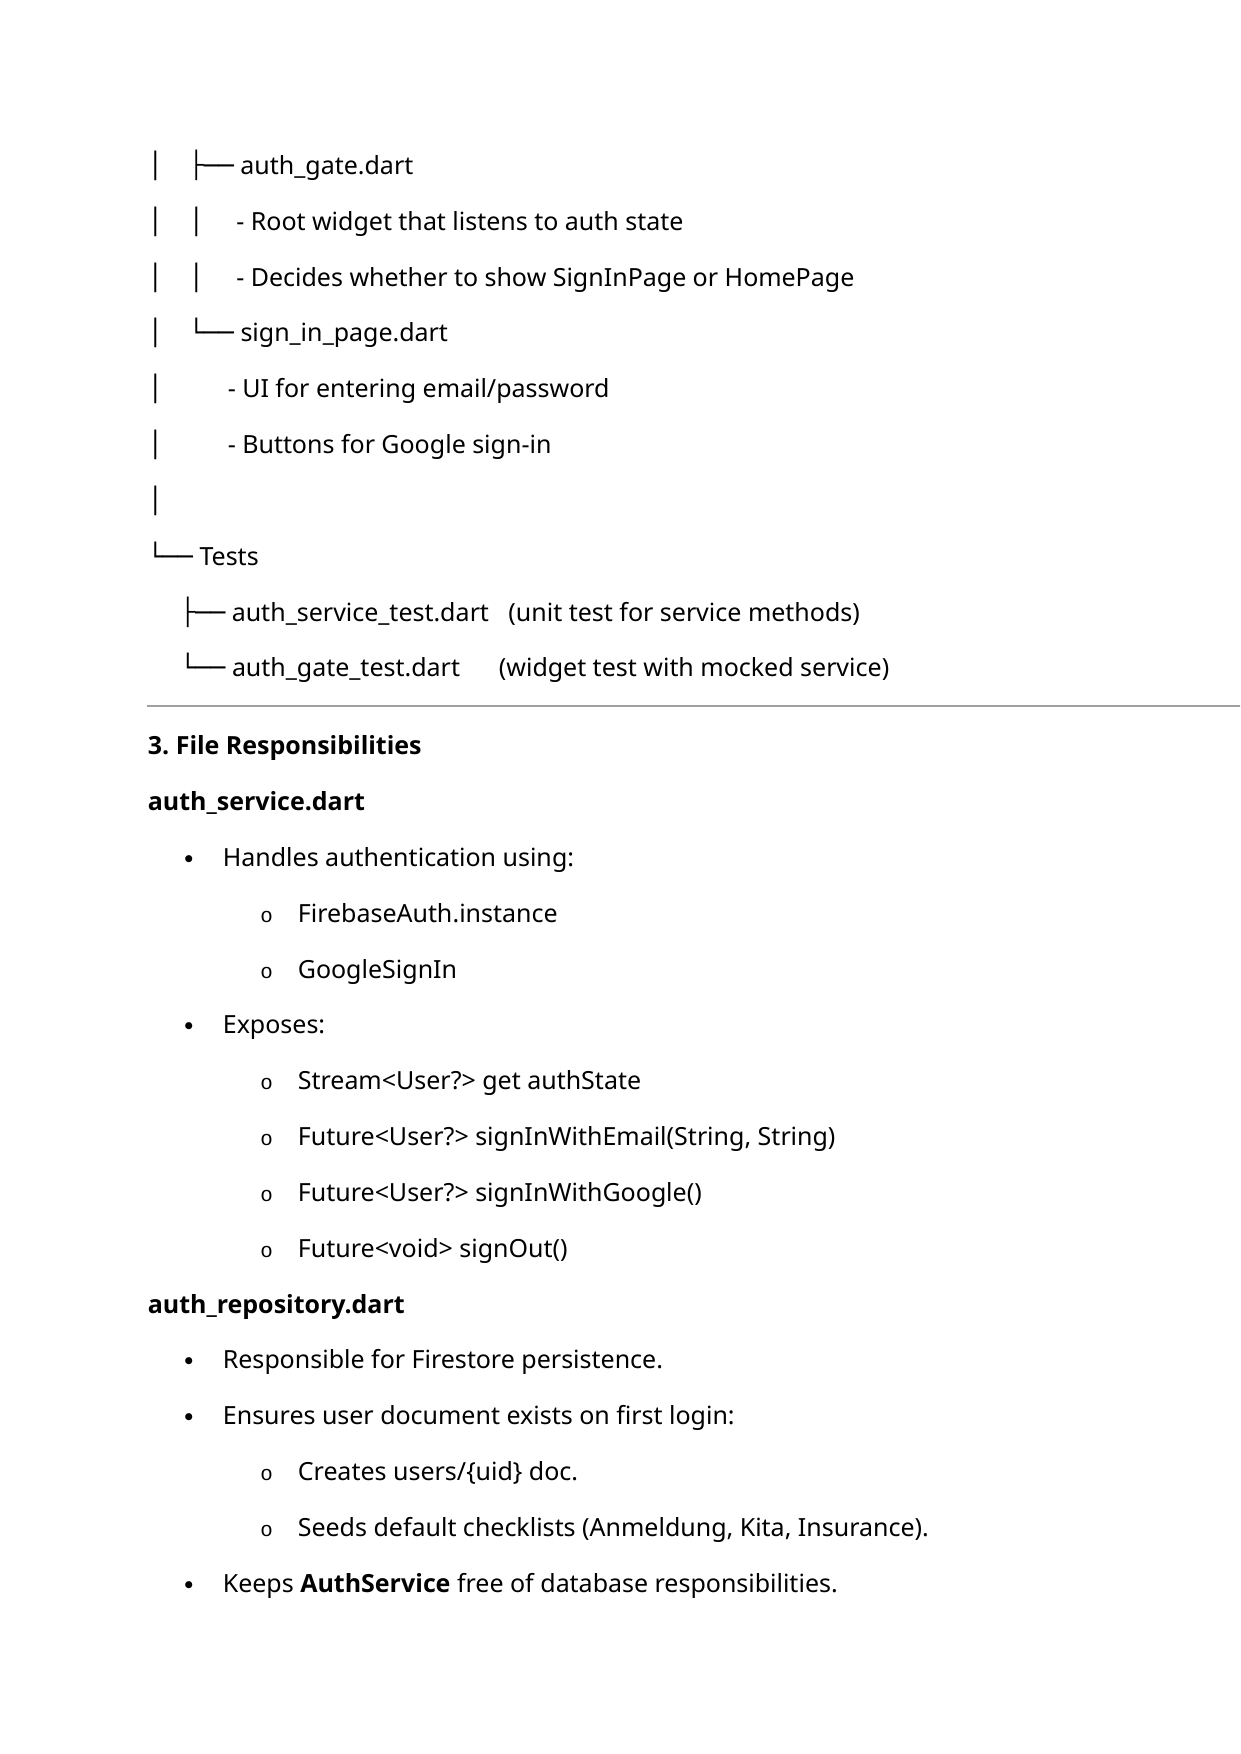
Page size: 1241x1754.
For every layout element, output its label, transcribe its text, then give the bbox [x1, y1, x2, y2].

text ├── auth_service_test.dart (unit test for service methods) [148, 594, 1093, 628]
text │ │ - Decides whether to show SignInPage or HomePage [148, 259, 1093, 293]
list Ensures user document exists on first login: [185, 1398, 1093, 1432]
list Keeps AuthService free of database responsibilities. [185, 1566, 1093, 1599]
list Future<User?> signInWithGoogle() [260, 1175, 1093, 1209]
text │ - Buttons for Google sign-in [148, 427, 1093, 461]
text │ │ - Root widget that listens to auth state [148, 203, 1093, 237]
list Creates users/{uid} doc. [260, 1454, 1093, 1488]
text 3. File Responsibilities [148, 728, 1093, 762]
list Handles authentication using: [185, 840, 1093, 874]
text auth_service.dart [148, 784, 1093, 818]
text auth_repository.dart [148, 1286, 1093, 1320]
list Future<void> signOut() [260, 1231, 1093, 1264]
text │ └── sign_in_page.dart [148, 315, 1093, 349]
text └── auth_gate_test.dart (widget test with mocked service) [148, 650, 1093, 684]
list Responsible for Firestore persistence. [185, 1342, 1093, 1376]
list Future<User?> signInWithEmail(String, String) [260, 1119, 1093, 1153]
text └── Tests [148, 538, 1093, 572]
list Seeds default checklists (Anmeldung, Kita, Insurance). [260, 1510, 1093, 1544]
text │ ├── auth_gate.dart [148, 148, 1093, 182]
list FirebaseAuth.instance [260, 896, 1093, 929]
list Stream<User?> get authState [260, 1063, 1093, 1097]
text │ - UI for entering email/password [148, 371, 1093, 405]
list GoogleSignIn [260, 951, 1093, 985]
list Exposes: [185, 1007, 1093, 1041]
text │ [148, 483, 1093, 517]
